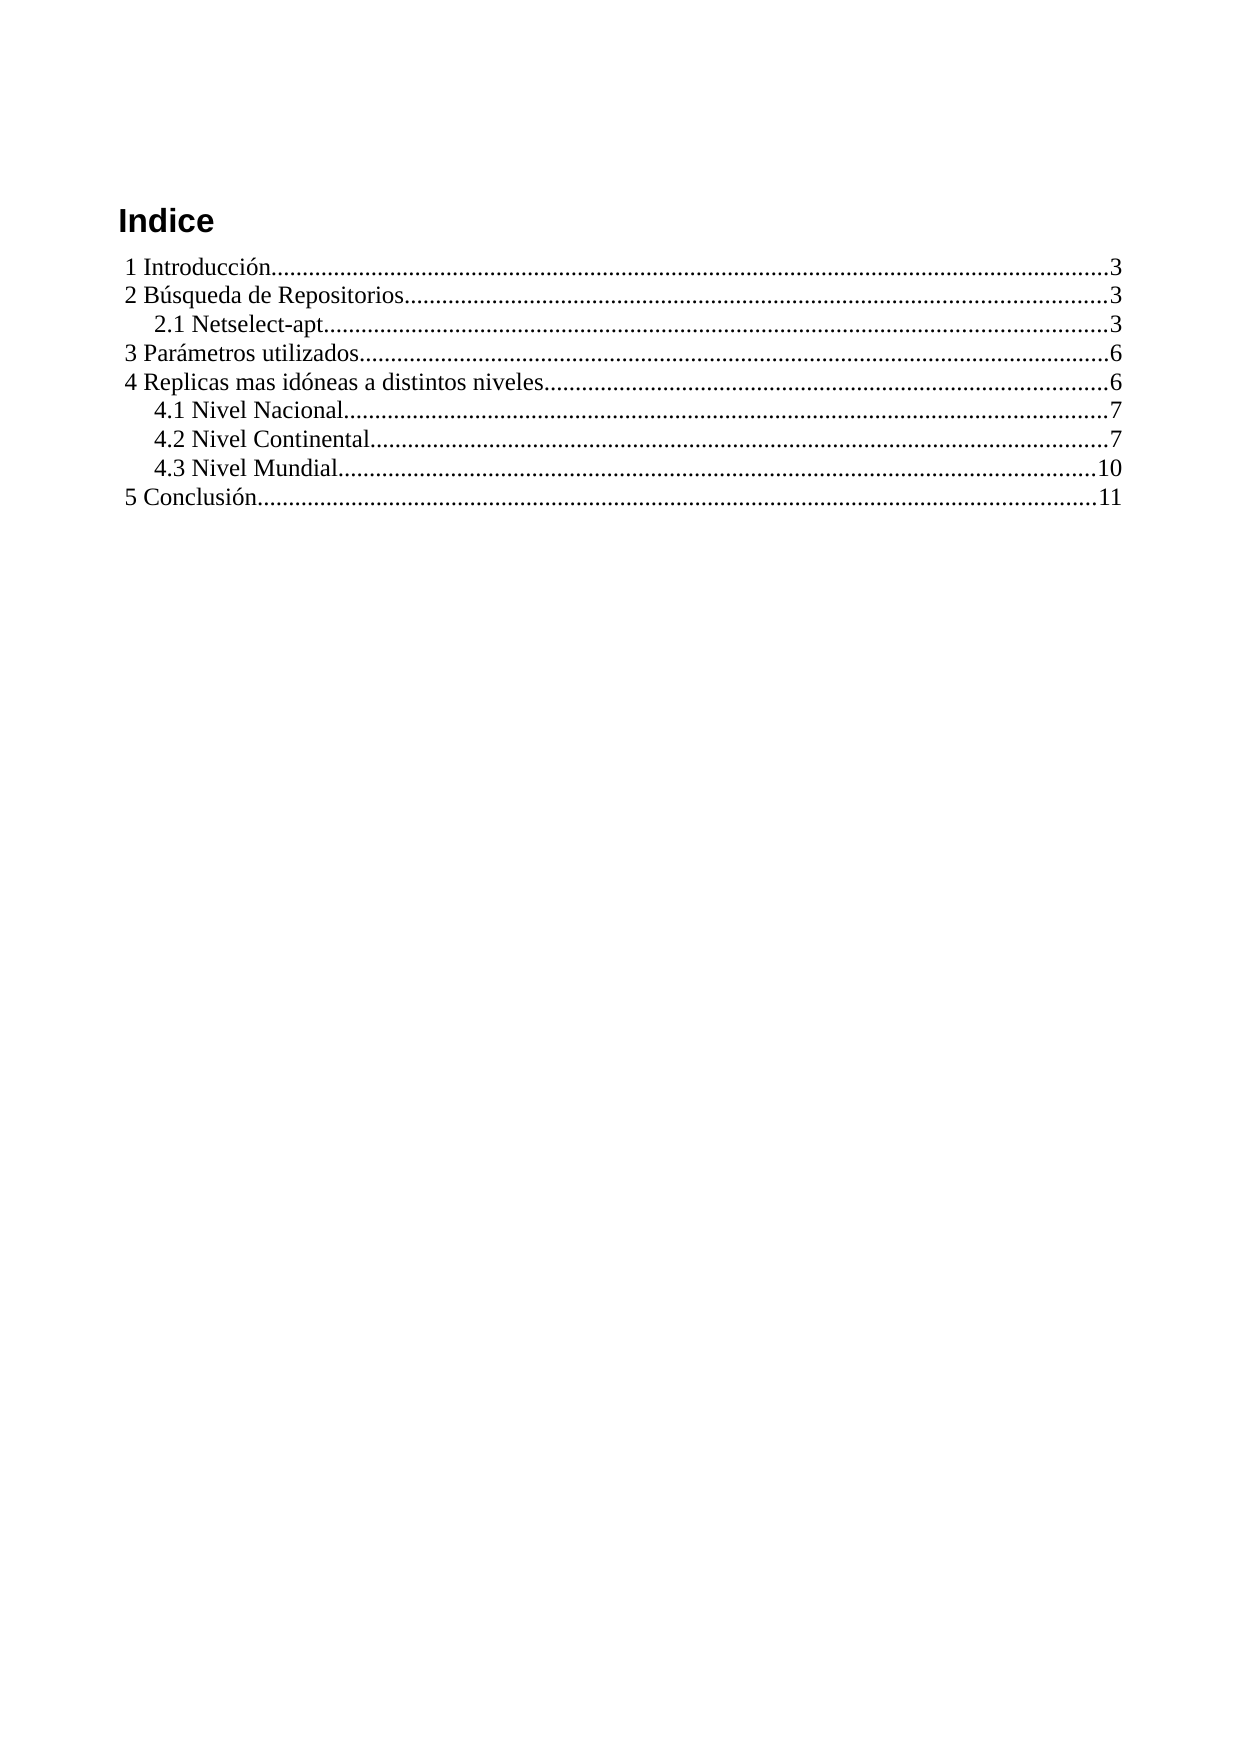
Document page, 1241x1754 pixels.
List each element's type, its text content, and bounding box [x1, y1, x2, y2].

text 5 Conclusión 11 [118, 482, 1122, 510]
text 4.3 Nivel Mundial 10 [148, 453, 1122, 482]
text 4 Replicas mas idóneas a distintos niveles 6 [118, 367, 1122, 395]
text 3 Parámetros utilizados 6 [118, 338, 1122, 367]
text 2.1 Netselect-apt 3 [148, 309, 1122, 338]
text 4.2 Nivel Continental 7 [148, 424, 1122, 453]
text 1 Introducción 3 [118, 252, 1122, 280]
text 4.1 Nivel Nacional 7 [148, 395, 1122, 424]
subtitle Indice [118, 201, 1122, 239]
text 2 Búsqueda de Repositorios 3 [118, 280, 1122, 309]
